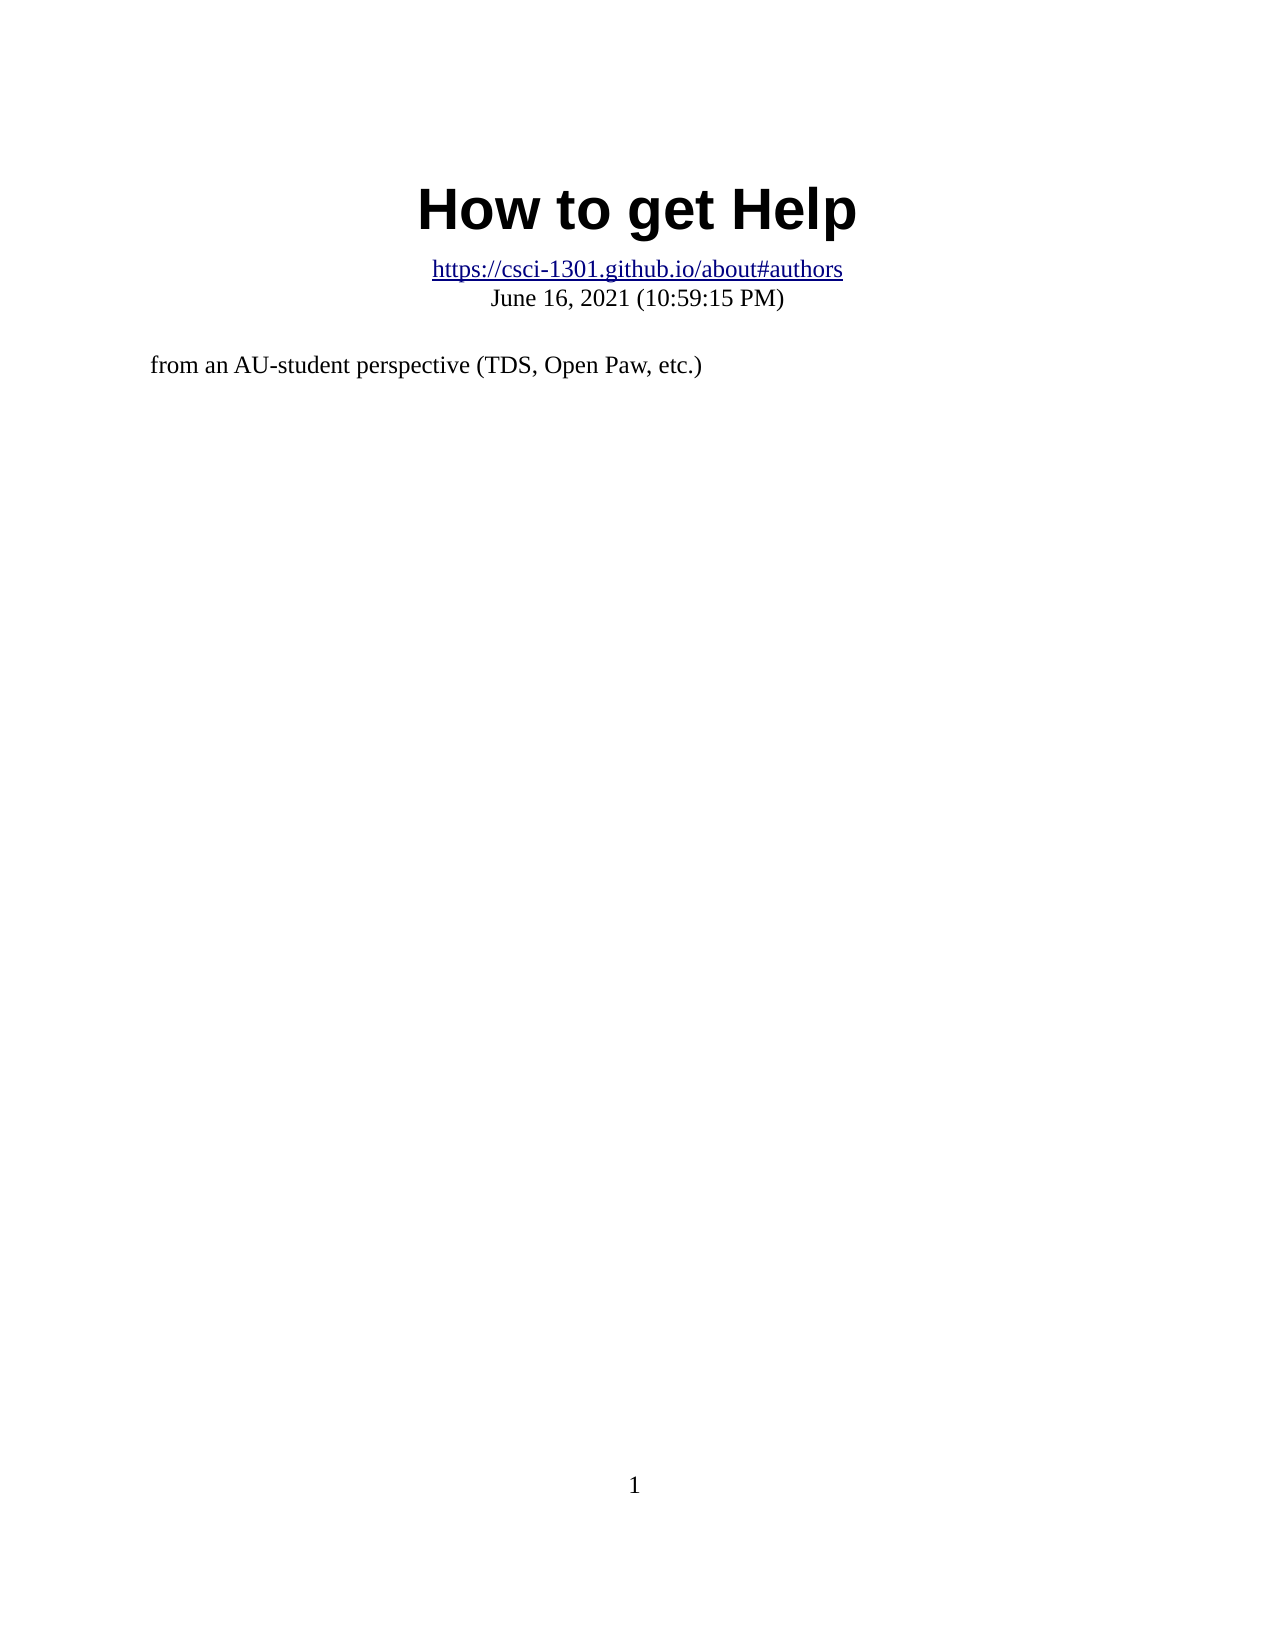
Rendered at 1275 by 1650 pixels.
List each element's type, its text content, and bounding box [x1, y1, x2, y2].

text https://csci-1301.github.io/about#authors [150, 254, 1125, 283]
title How to get Help [150, 175, 1125, 242]
text from an AU-student perspective (TDS, Open Paw, etc.) [150, 350, 1125, 378]
text June 16, 2021 (10:59:15 PM) [150, 283, 1125, 312]
